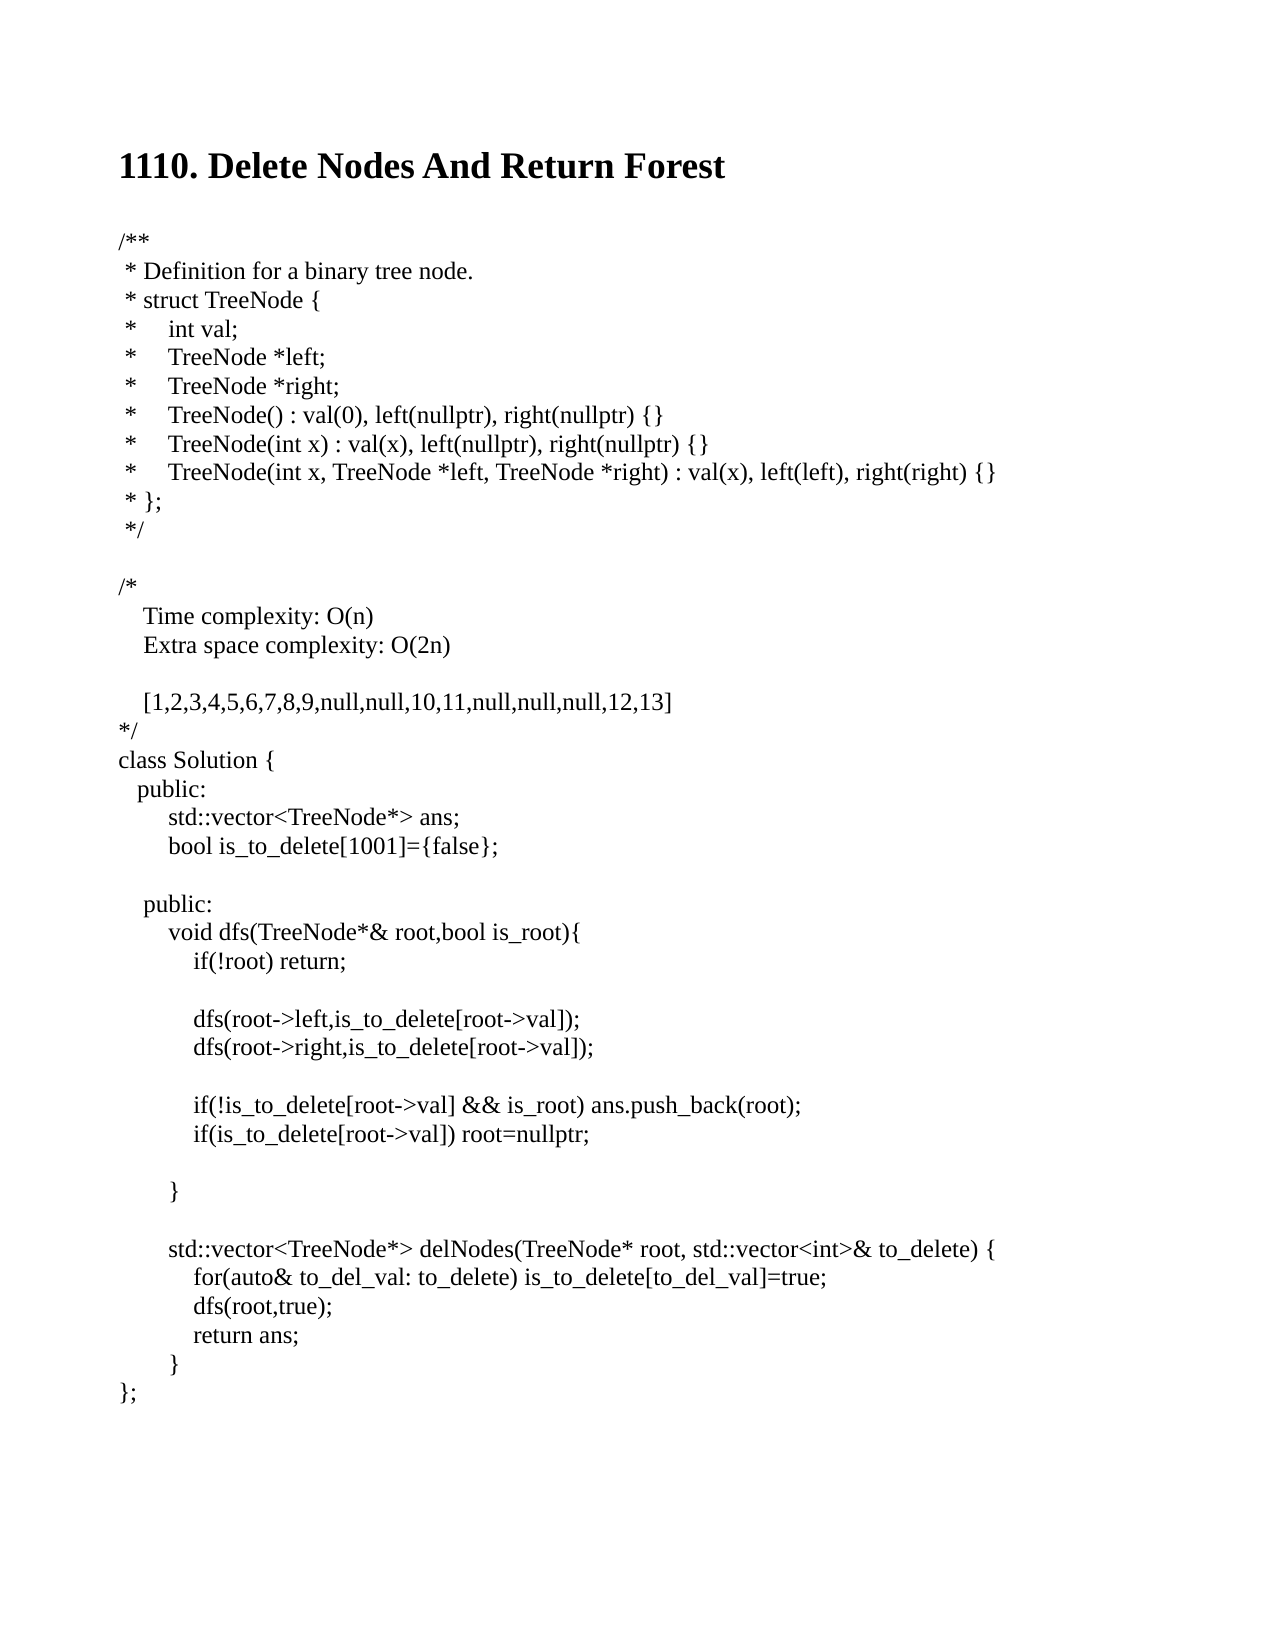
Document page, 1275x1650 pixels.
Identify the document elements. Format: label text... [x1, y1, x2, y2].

text std::vector<TreeNode*> delNodes(TreeNode* root, std::vector<int>& to_delete) { [118, 1234, 1157, 1262]
text Extra space complexity: O(2n) [118, 630, 1157, 659]
text * TreeNode(int x) : val(x), left(nullptr), right(nullptr) {} [118, 429, 1157, 457]
text std::vector<TreeNode*> ans; [118, 802, 1157, 831]
text if(!root) return; [118, 946, 1157, 975]
text [1,2,3,4,5,6,7,8,9,null,null,10,11,null,null,null,12,13] [118, 687, 1157, 716]
text dfs(root->right,is_to_delete[root->val]); [118, 1032, 1157, 1061]
text * TreeNode *right; [118, 371, 1157, 400]
text * Definition for a binary tree node. [118, 256, 1157, 285]
text bool is_to_delete[1001]={false}; [118, 831, 1157, 860]
text dfs(root,true); [118, 1291, 1157, 1320]
text * TreeNode *left; [118, 342, 1157, 371]
text public: [118, 889, 1157, 917]
text if(!is_to_delete[root->val] && is_root) ans.push_back(root); [118, 1090, 1157, 1119]
text }; [118, 1377, 1157, 1406]
text * int val; [118, 314, 1157, 342]
text public: [118, 774, 1157, 802]
text for(auto& to_del_val: to_delete) is_to_delete[to_del_val]=true; [118, 1262, 1157, 1291]
text * TreeNode() : val(0), left(nullptr), right(nullptr) {} [118, 400, 1157, 429]
text if(is_to_delete[root->val]) root=nullptr; [118, 1119, 1157, 1147]
text return ans; [118, 1320, 1157, 1349]
text } [118, 1349, 1157, 1377]
text Time complexity: O(n) [118, 601, 1157, 630]
text */ [118, 515, 1157, 544]
text * struct TreeNode { [118, 285, 1157, 314]
text /** [118, 227, 1157, 256]
subtitle 1110. Delete Nodes And Return Forest [118, 143, 1157, 186]
text * }; [118, 486, 1157, 515]
text */ [118, 716, 1157, 745]
text void dfs(TreeNode*& root,bool is_root){ [118, 917, 1157, 946]
text } [118, 1176, 1157, 1205]
text dfs(root->left,is_to_delete[root->val]); [118, 1004, 1157, 1032]
text * TreeNode(int x, TreeNode *left, TreeNode *right) : val(x), left(left), right(right) {} [118, 457, 1157, 486]
text /* [118, 572, 1157, 601]
text class Solution { [118, 745, 1157, 774]
